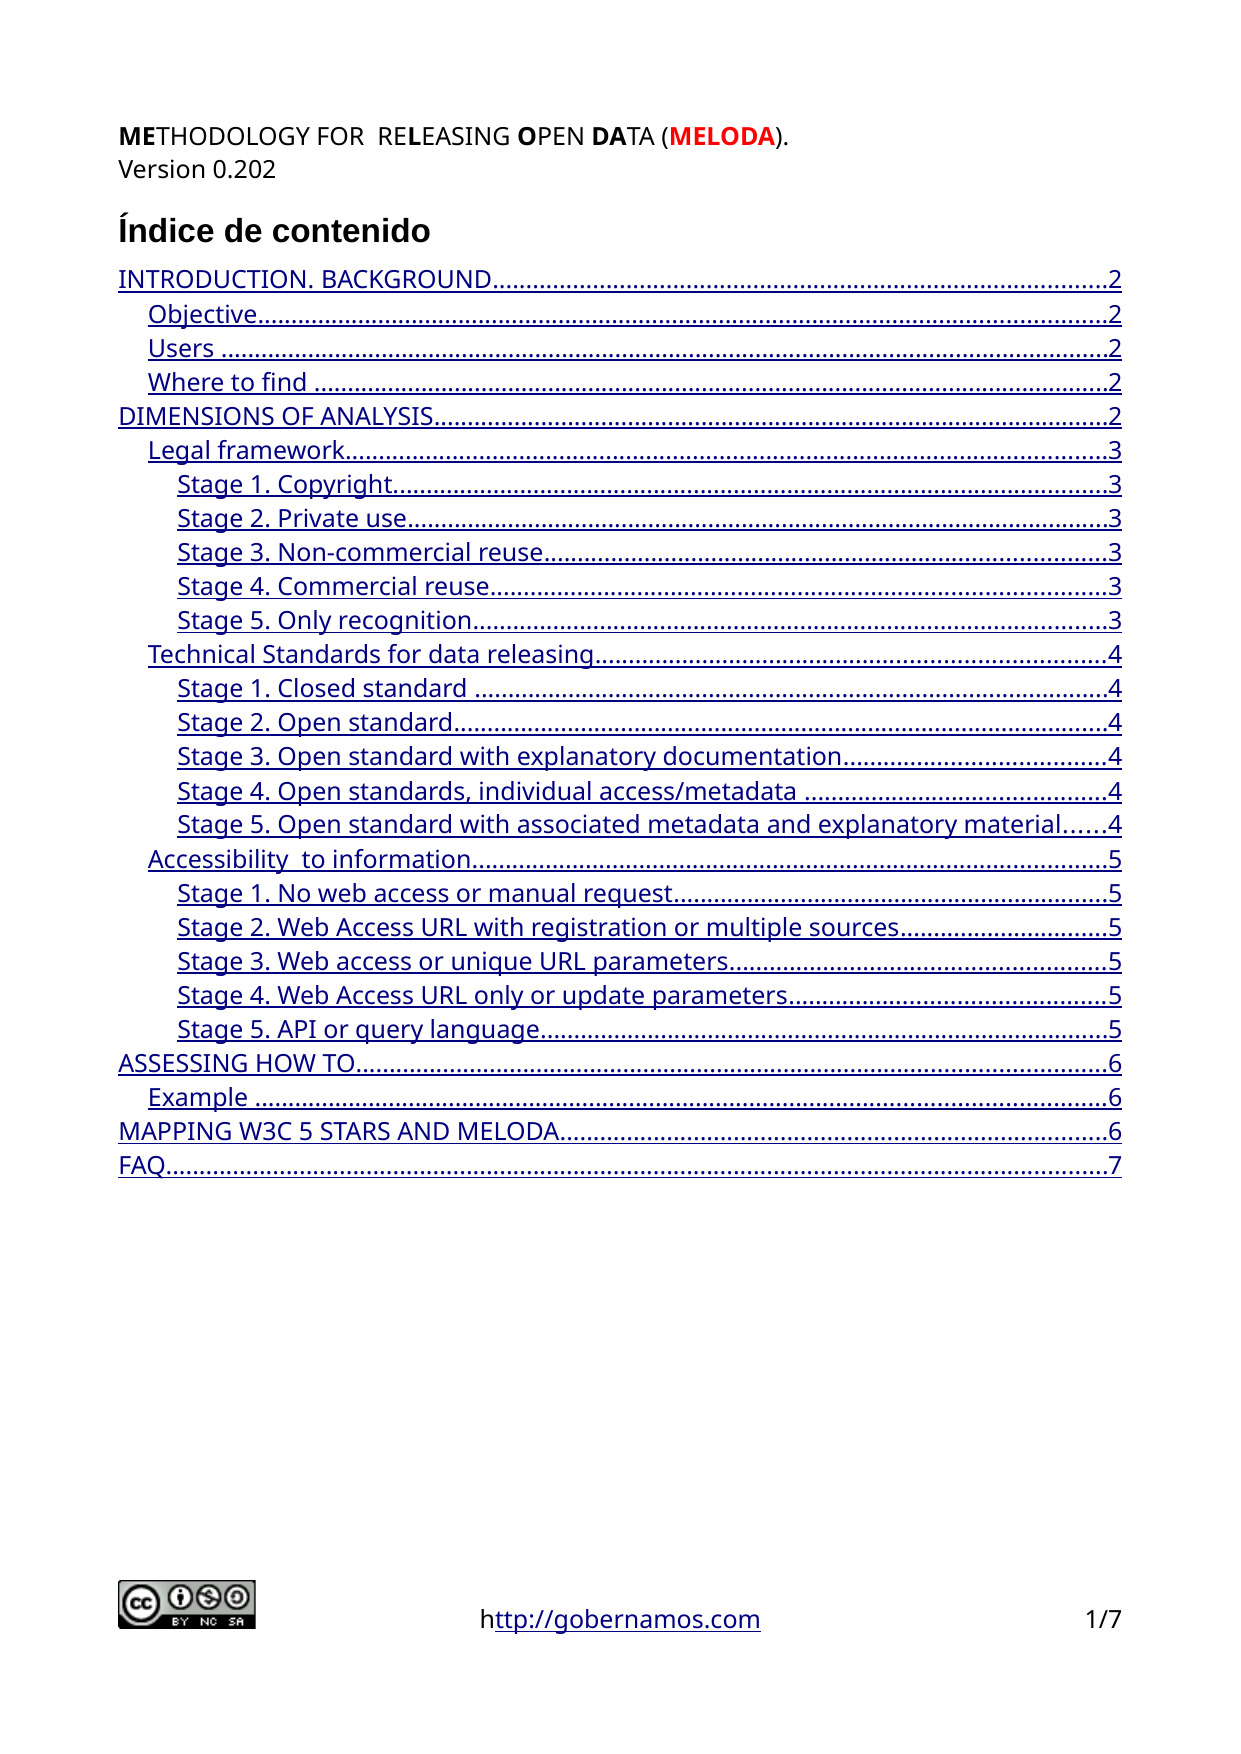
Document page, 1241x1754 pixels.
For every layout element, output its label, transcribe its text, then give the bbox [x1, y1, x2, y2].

text Stage 1. Closed standard 4 [177, 671, 1122, 700]
text Objective 2 [148, 296, 1122, 325]
text Stage 3. Open standard with explanatory documentation 4 [177, 739, 1122, 768]
text [118, 1178, 1122, 1182]
text [148, 463, 1122, 467]
text Example 6 [148, 1080, 1122, 1108]
text Stage 5. Only recognition 3 [177, 603, 1122, 632]
text [177, 1042, 1122, 1046]
text Stage 2. Web Access URL with registration or multiple sources 5 [177, 909, 1122, 938]
text Version 0.202 [118, 152, 1122, 186]
text METHODOLOGY FOR RELEASING OPEN DATA (MELODA). [118, 118, 1122, 152]
text [177, 565, 1122, 569]
text Stage 4. Web Access URL only or update parameters 5 [177, 977, 1122, 1006]
text Stage 4. Open standards, individual access/metadata 4 [177, 773, 1122, 802]
subtitle Índice de contenido [118, 211, 1122, 250]
text DIMENSIONS OF ANALYSIS 2 [118, 398, 1122, 427]
text [177, 497, 1122, 501]
text Stage 1. No web access or manual request 5 [177, 875, 1122, 904]
text Stage 2. Private use 3 [177, 501, 1122, 529]
text [177, 633, 1122, 637]
text INTRODUCTION. BACKGROUND 2 [118, 262, 1122, 291]
text Accessibility to information 5 [148, 841, 1122, 870]
text Stage 4. Commercial reuse 3 [177, 569, 1122, 598]
text Stage 5. API or query language 5 [177, 1012, 1122, 1040]
text Where to find 2 [148, 364, 1122, 393]
text FAQ 7 [118, 1148, 1122, 1177]
text Stage 5. Open standard with associated metadata and explanatory material 4 [177, 807, 1122, 836]
text MAPPING W3C 5 STARS AND MELODA 6 [118, 1114, 1122, 1143]
text [118, 1076, 1122, 1080]
text Stage 3. Non-commercial reuse 3 [177, 535, 1122, 563]
text Stage 3. Web access or unique URL parameters 5 [177, 943, 1122, 972]
text [148, 1110, 1122, 1114]
text ASSESSING HOW TO 6 [118, 1046, 1122, 1074]
text [177, 1008, 1122, 1012]
text Legal framework 3 [148, 432, 1122, 461]
text [177, 531, 1122, 535]
text Stage 1. Copyright. 3 [177, 467, 1122, 495]
text Stage 2. Open standard 4 [177, 705, 1122, 734]
text Users 2 [148, 330, 1122, 359]
picture [118, 1580, 256, 1629]
text Technical Standards for data releasing 4 [148, 637, 1122, 666]
text [118, 1144, 1122, 1148]
text [177, 599, 1122, 603]
